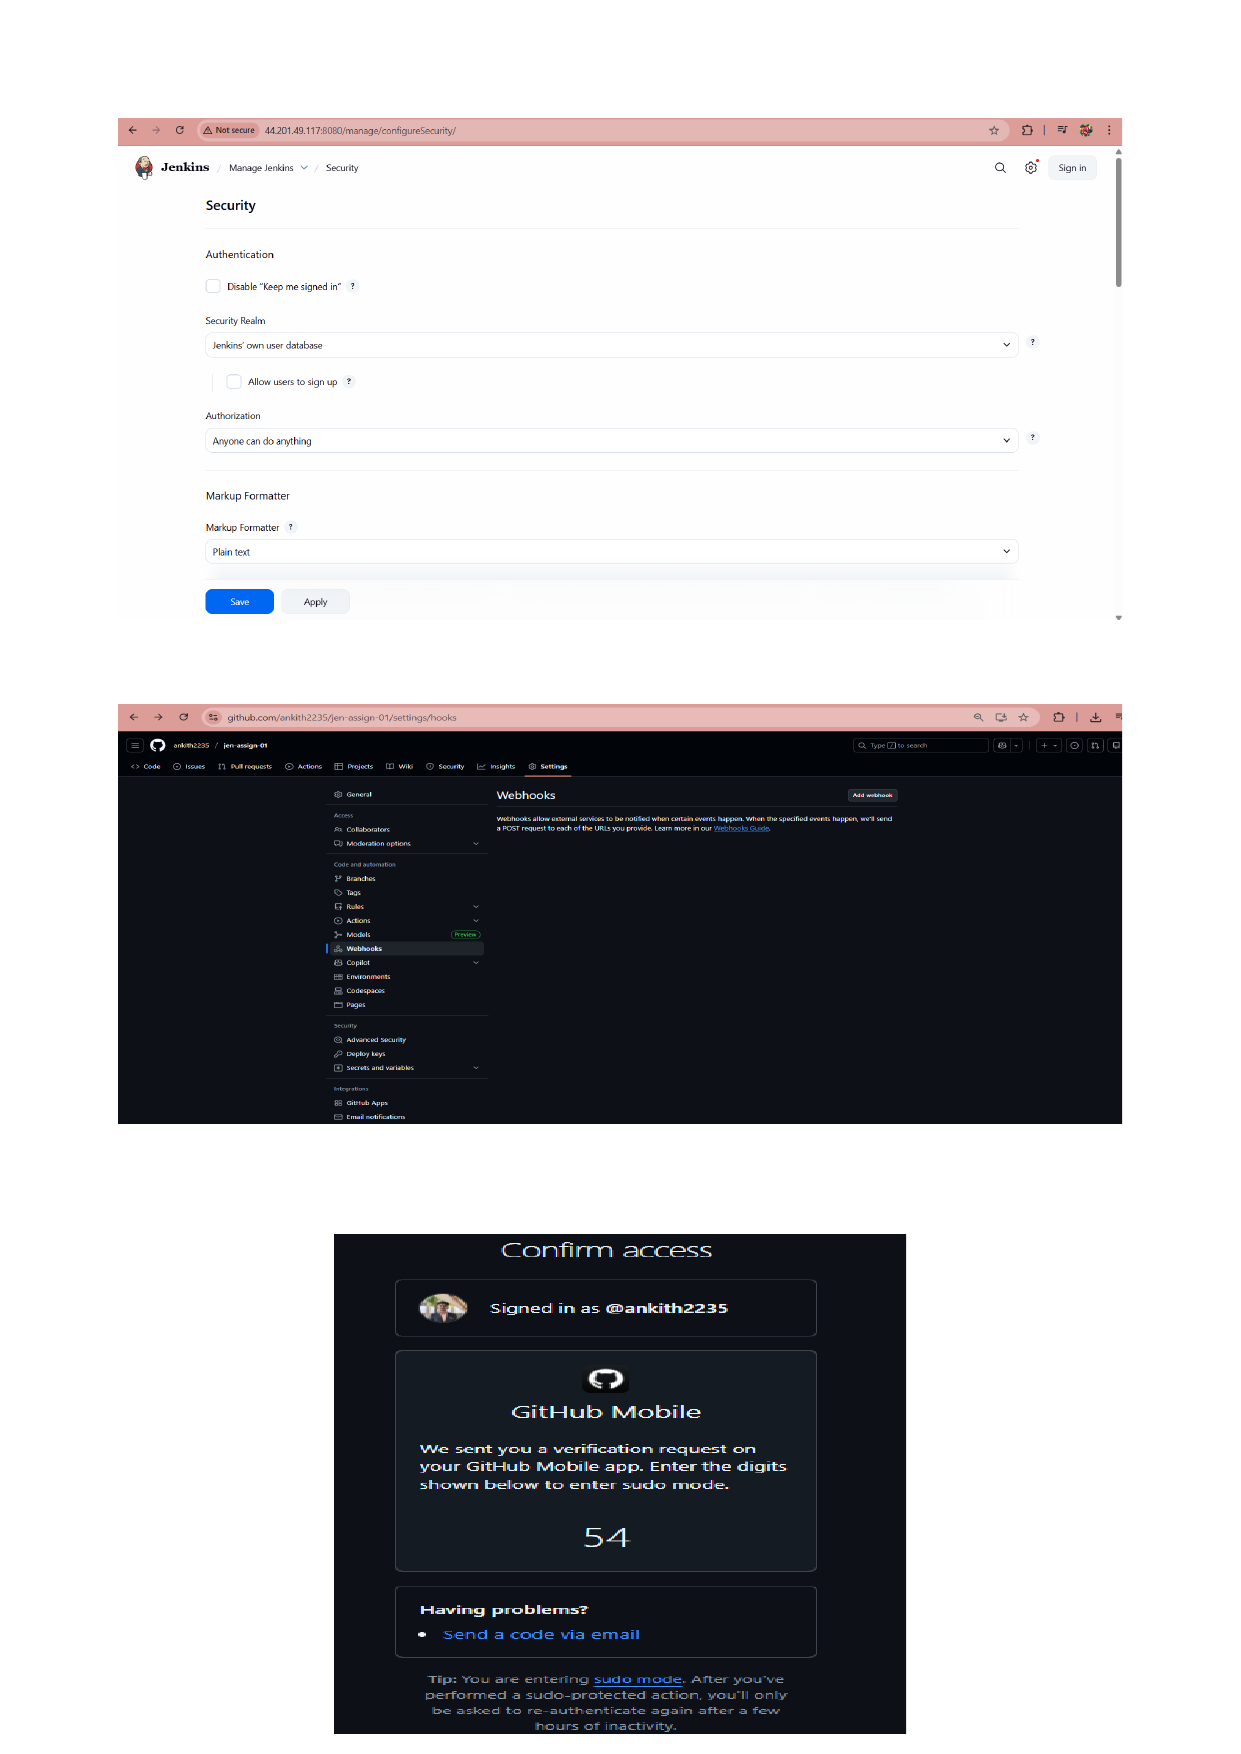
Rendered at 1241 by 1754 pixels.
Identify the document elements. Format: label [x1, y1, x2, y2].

picture [334, 1234, 907, 1734]
picture [118, 118, 1123, 620]
picture [118, 704, 1123, 1124]
